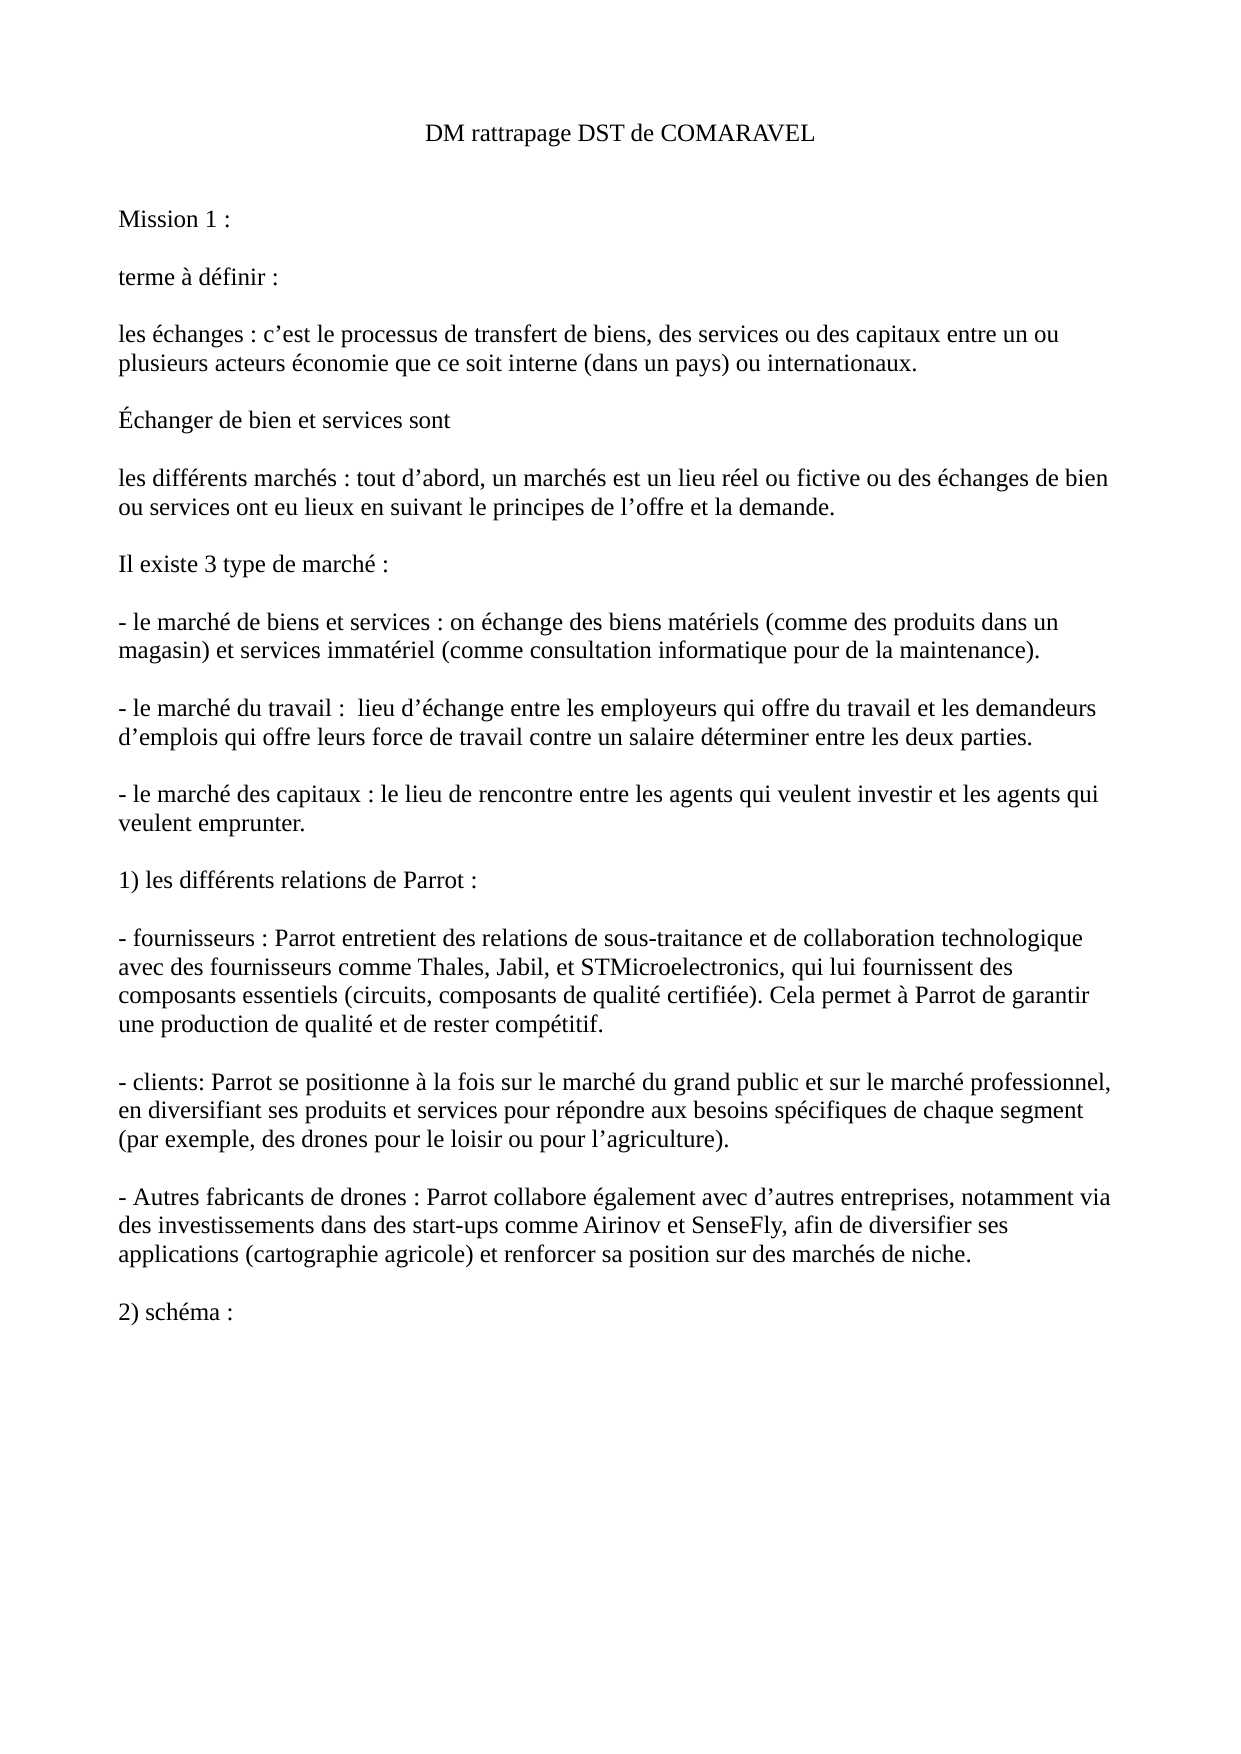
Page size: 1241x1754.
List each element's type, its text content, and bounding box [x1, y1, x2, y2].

text les différents marchés : tout d’abord, un marchés est un lieu réel ou fictive ou des échanges de bien ou services ont eu lieux en suivant le principes de l’offre et la demande. [118, 463, 1122, 521]
text Il existe 3 type de marché : [118, 549, 1122, 578]
text 1) les différents relations de Parrot : [118, 866, 1122, 894]
text Mission 1 : [118, 204, 1122, 233]
text - le marché du travail : lieu d’échange entre les employeurs qui offre du travail et les demandeurs d’emplois qui offre leurs force de travail contre un salaire déterminer entre les deux parties. [118, 693, 1122, 751]
text DM rattrapage DST de COMARAVEL [118, 118, 1122, 147]
text - Autres fabricants de drones : Parrot collabore également avec d’autres entreprises, notamment via des investissements dans des start-ups comme Airinov et SenseFly, afin de diversifier ses applications (cartographie agricole) et renforcer sa position sur des marchés de niche. [118, 1182, 1122, 1268]
text - le marché des capitaux : le lieu de rencontre entre les agents qui veulent investir et les agents qui veulent emprunter. [118, 779, 1122, 837]
text terme à définir : [118, 262, 1122, 291]
text 2) schéma : [118, 1297, 1122, 1326]
text - fournisseurs : Parrot entretient des relations de sous-traitance et de collaboration technologique avec des fournisseurs comme Thales, Jabil, et STMicroelectronics, qui lui fournissent des composants essentiels (circuits, composants de qualité certifiée). Cela permet à Parrot de garantir une production de qualité et de rester compétitif. [118, 923, 1122, 1038]
text - clients: Parrot se positionne à la fois sur le marché du grand public et sur le marché professionnel, en diversifiant ses produits et services pour répondre aux besoins spécifiques de chaque segment (par exemple, des drones pour le loisir ou pour l’agriculture). [118, 1067, 1122, 1153]
text - le marché de biens et services : on échange des biens matériels (comme des produits dans un magasin) et services immatériel (comme consultation informatique pour de la maintenance). [118, 607, 1122, 664]
text les échanges : c’est le processus de transfert de biens, des services ou des capitaux entre un ou plusieurs acteurs économie que ce soit interne (dans un pays) ou internationaux. [118, 319, 1122, 377]
text Échanger de bien et services sont [118, 406, 1122, 434]
